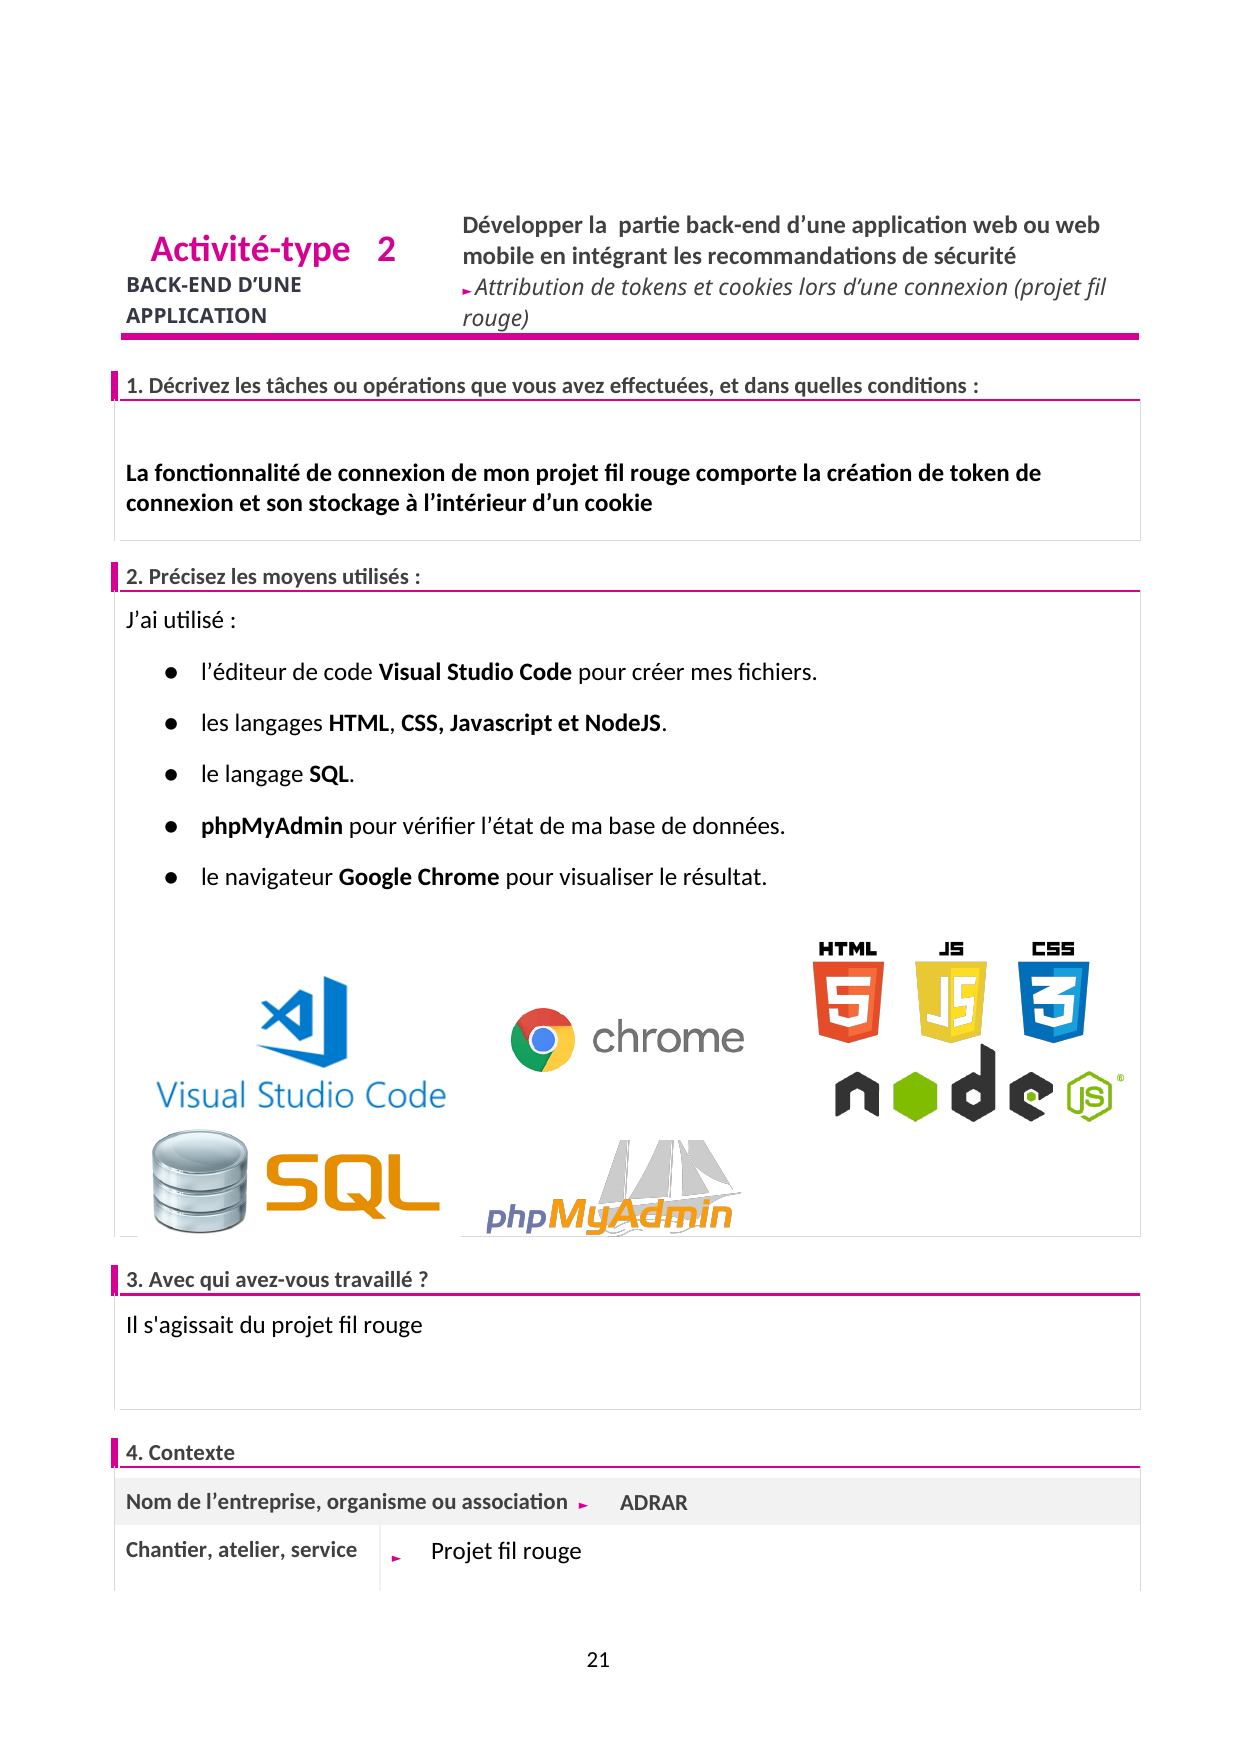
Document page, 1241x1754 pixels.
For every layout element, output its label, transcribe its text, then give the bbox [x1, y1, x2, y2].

table_cell BACK-END D’UNE APPLICATION [115, 270, 451, 333]
table_cell [115, 1409, 1140, 1438]
table_cell 4. Contexte [118, 1438, 1140, 1466]
table_header Développer la partie back-end d’une application web ou web mobile en intégrant les recommandations de sécurité [451, 209, 1140, 270]
table_header 2 [366, 209, 451, 270]
table_cell [115, 333, 451, 371]
table_cell Il s'agissait du projet fil rouge [115, 1293, 1140, 1409]
table_cell [115, 1236, 1140, 1265]
table_cell [115, 1525, 379, 1536]
table_cell 1. Décrivez les tâches ou opérations que vous avez effectuées, et dans quelles conditions : [118, 371, 1140, 399]
table_cell ► Attribution de tokens et cookies lors d’une connexion (projet fil rouge) [451, 270, 1140, 333]
table_cell 2. Précisez les moyens utilisés : [118, 562, 1140, 590]
table_cell Nom de l’entreprise, organisme ou association ► [115, 1478, 609, 1525]
table_cell ADRAR [609, 1478, 1140, 1525]
table_cell [381, 1525, 1140, 1536]
picture [798, 928, 1134, 1237]
table_cell Projet fil rouge [420, 1536, 1140, 1591]
table_cell [451, 333, 1140, 371]
table_cell 3. Avec qui avez-vous travaillé ? [118, 1265, 1140, 1293]
table_cell [609, 1468, 1140, 1478]
table_cell ► [381, 1536, 419, 1591]
table_cell [115, 540, 1140, 562]
picture [486, 964, 756, 1237]
picture [133, 958, 468, 1237]
table_cell [115, 1466, 609, 1478]
table_cell J’ai utilisé : l’éditeur de code Visual Studio Code pour créer mes fichiers. les langages HTML, CSS, Javascript et NodeJS. le langage SQL. phpMyAdmin pour vérifier l’état de ma base de données. le navigateur Google Chrome pour visualiser le résultat. [115, 590, 1140, 1236]
table_cell Chantier, atelier, service [115, 1536, 379, 1591]
table_cell La fonctionnalité de connexion de mon projet fil rouge comporte la création de token de connexion et son stockage à l’intérieur d’un cookie [115, 399, 1140, 540]
table_header Activité-type [115, 209, 366, 270]
